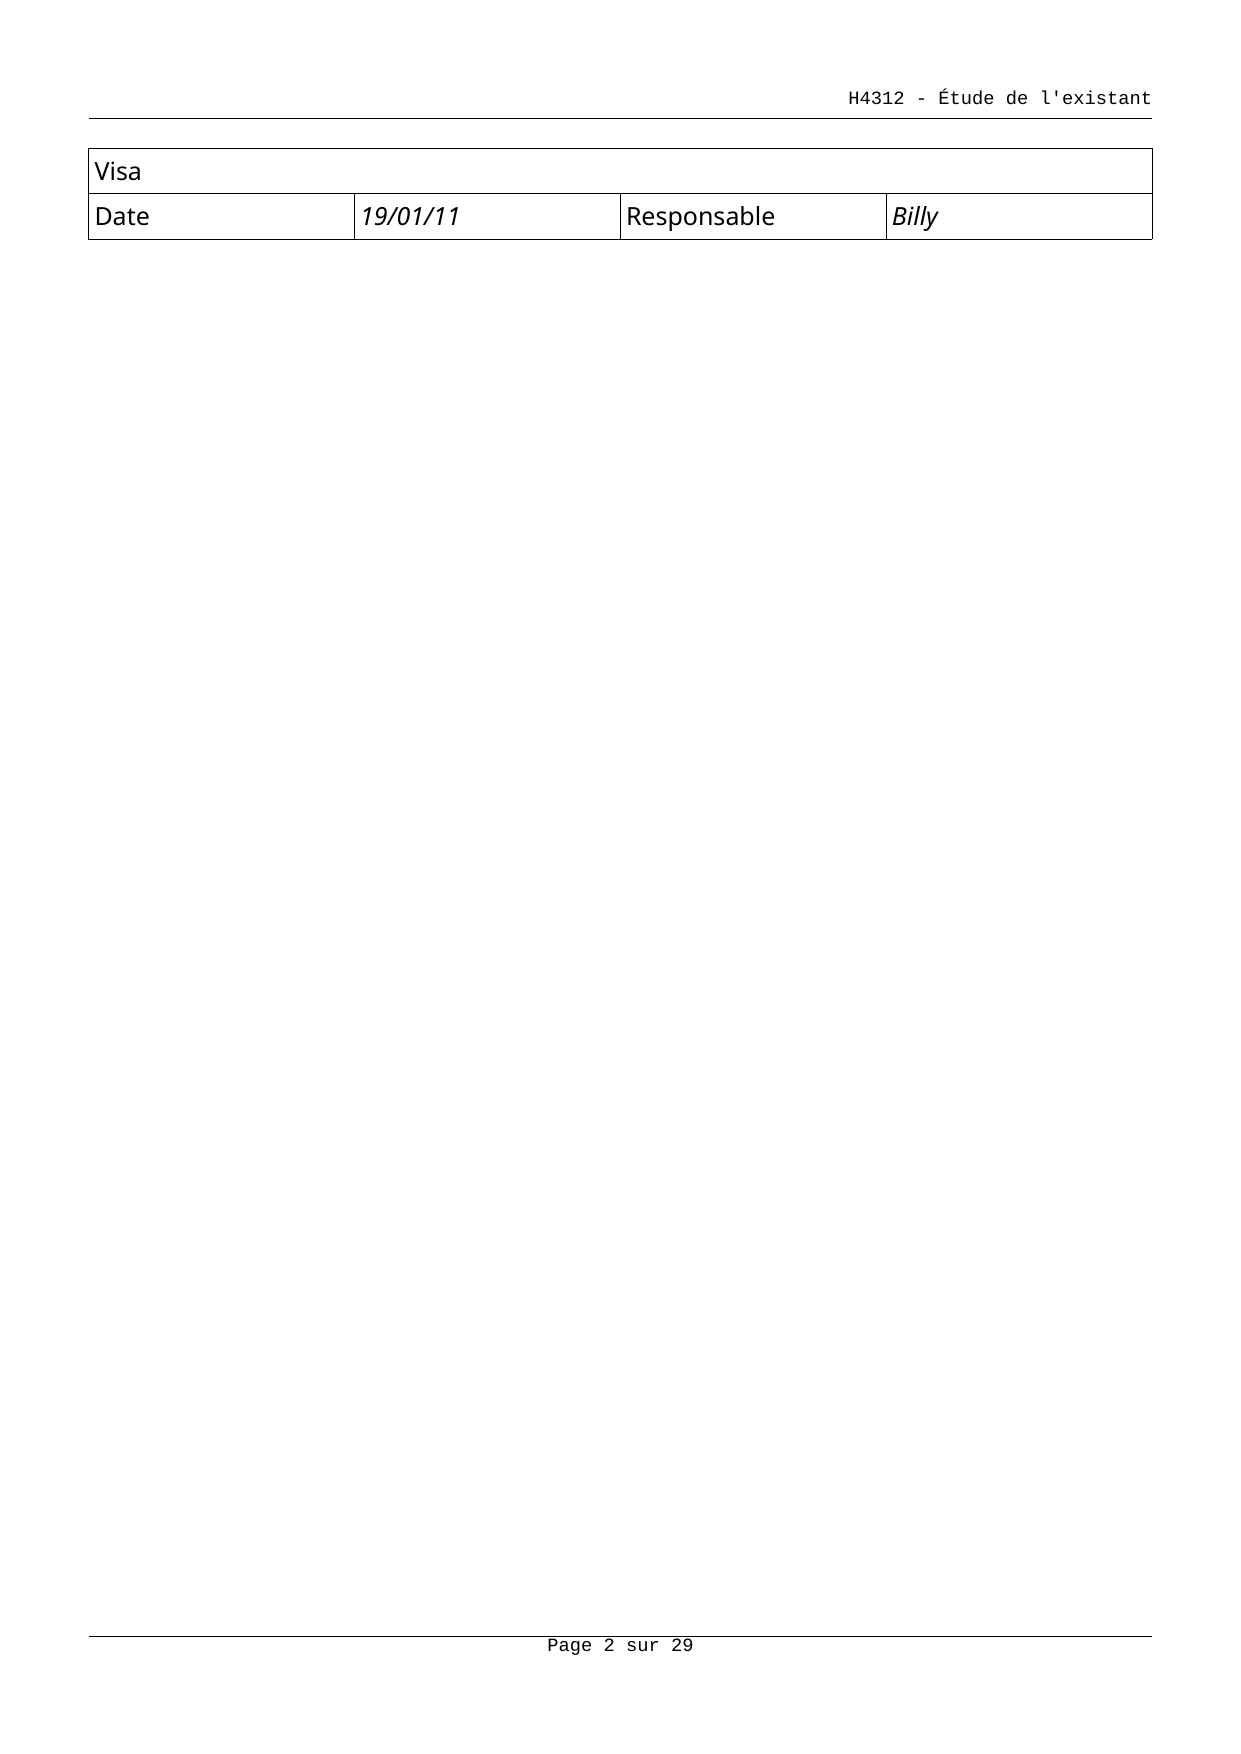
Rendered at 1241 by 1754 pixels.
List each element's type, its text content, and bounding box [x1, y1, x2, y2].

table_header Visa [89, 149, 1152, 193]
table_cell Date [89, 194, 354, 239]
table_cell 19/01/11 [355, 194, 620, 239]
table_cell Responsable [621, 194, 886, 239]
table_cell Billy [887, 194, 1152, 239]
